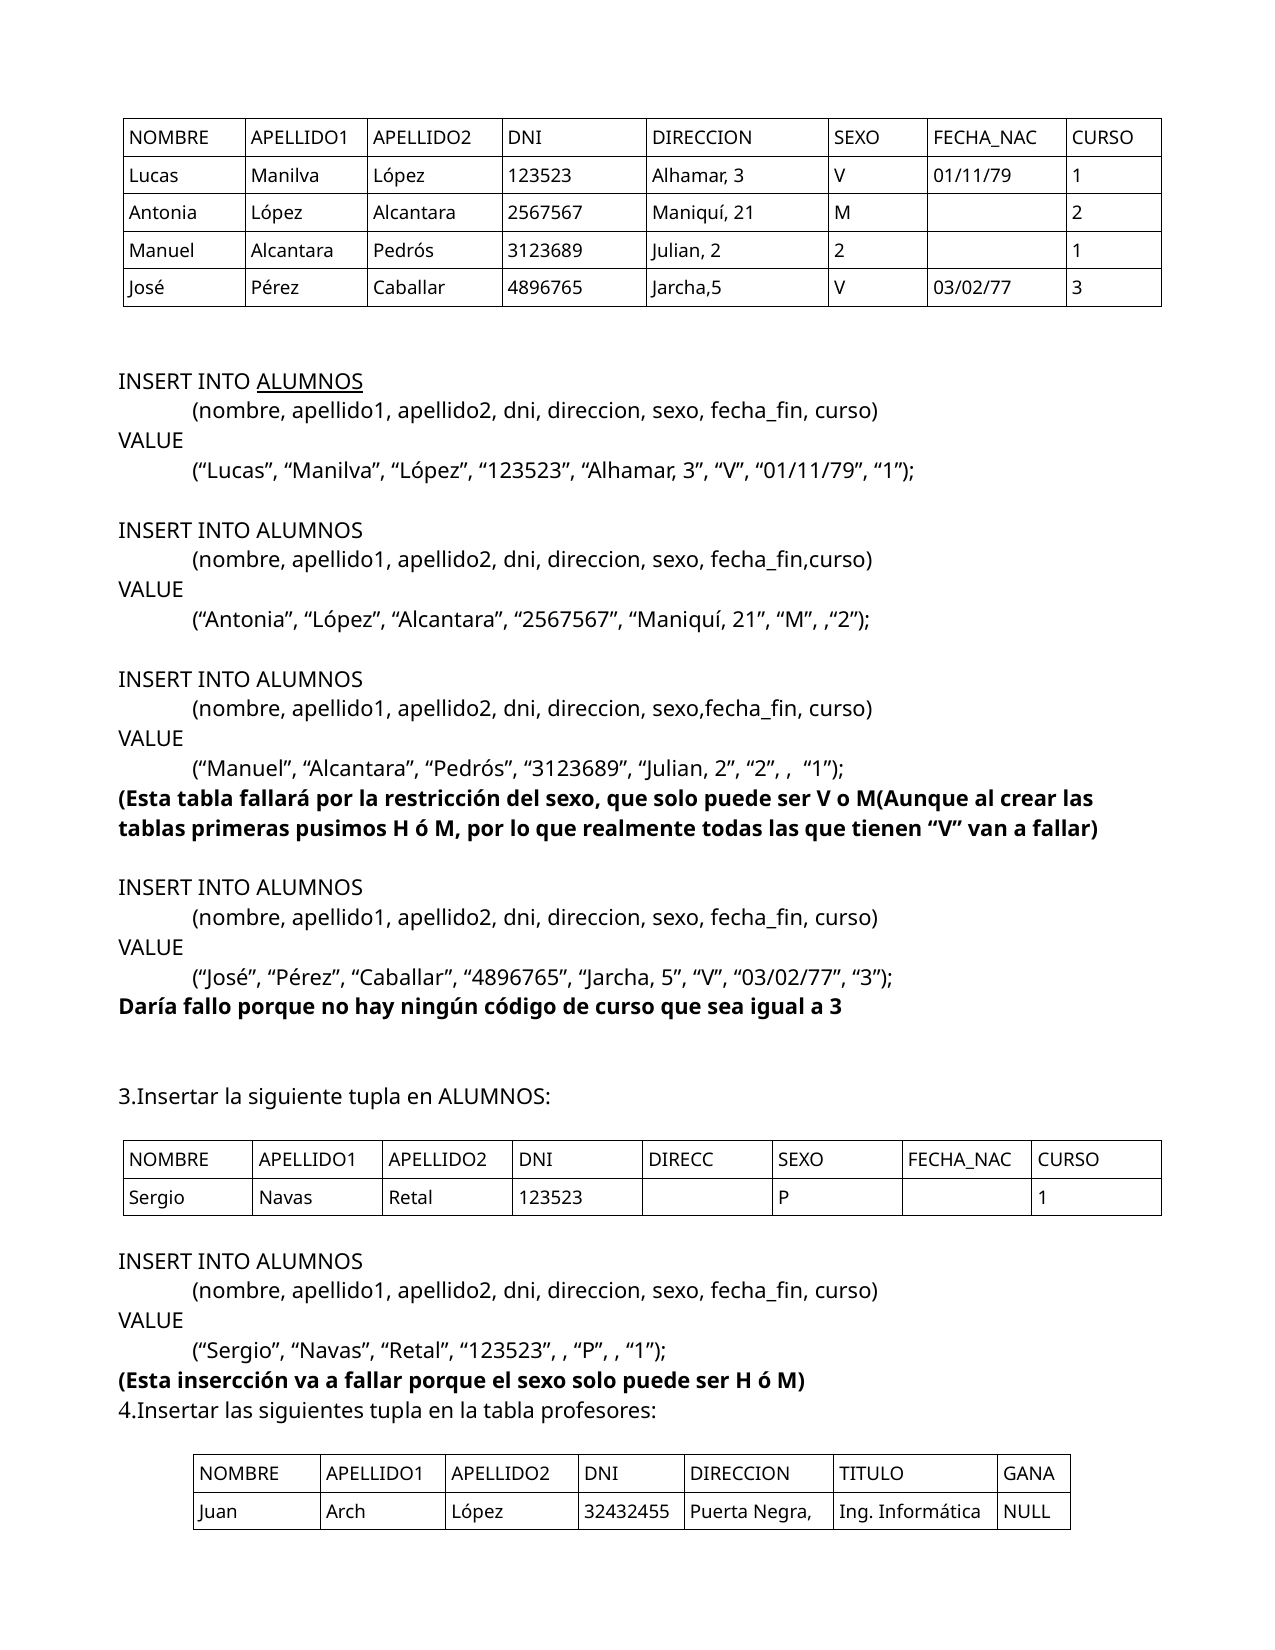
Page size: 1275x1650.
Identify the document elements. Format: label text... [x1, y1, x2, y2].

text INSERT INTO ALUMNOS [118, 664, 1157, 693]
table_cell 123523 [503, 157, 646, 193]
table_header SEXO [829, 119, 927, 156]
table_cell [903, 1179, 1031, 1215]
table_header SEXO [773, 1141, 902, 1178]
text VALUE [118, 1305, 1157, 1335]
text (Esta insercción va a fallar porque el sexo solo puede ser H ó M) [118, 1365, 1157, 1394]
table_header APELLIDO1 [246, 119, 367, 156]
table_cell Arch [321, 1493, 445, 1529]
table_cell Maniquí, 21 [647, 194, 828, 231]
table_header DNI [503, 119, 646, 156]
table_cell Pedrós [368, 232, 502, 268]
table_cell NULL [998, 1493, 1070, 1529]
text (nombre, apellido1, apellido2, dni, direccion, sexo,fecha_fin, curso) [118, 693, 1157, 723]
table_cell Ing. Informática [834, 1493, 997, 1529]
text (“José”, “Pérez”, “Caballar”, “4896765”, “Jarcha, 5”, “V”, “03/02/77”, “3”); [118, 962, 1157, 991]
list Insertar la siguiente tupla en ALUMNOS: [118, 1081, 1157, 1111]
table_cell [928, 194, 1066, 231]
table_cell Navas [253, 1179, 382, 1215]
text INSERT INTO ALUMNOS [118, 1246, 1157, 1275]
text (nombre, apellido1, apellido2, dni, direccion, sexo, fecha_fin,curso) [118, 544, 1157, 574]
table_cell 123523 [513, 1179, 642, 1215]
text Daría fallo porque no hay ningún código de curso que sea igual a 3 [118, 991, 1157, 1021]
table_header DIRECCION [647, 119, 828, 156]
table_header FECHA_NAC [903, 1141, 1031, 1178]
table_cell 2 [1067, 194, 1161, 231]
table_header CURSO [1067, 119, 1161, 156]
text (“Lucas”, “Manilva”, “López”, “123523”, “Alhamar, 3”, “V”, “01/11/79”, “1”); [118, 455, 1157, 485]
table_header APELLIDO2 [446, 1455, 578, 1492]
table_cell P [773, 1179, 902, 1215]
text (“Manuel”, “Alcantara”, “Pedrós”, “3123689”, “Julian, 2”, “2”, , “1”); [118, 753, 1157, 783]
text INSERT INTO ALUMNOS [118, 366, 1157, 396]
table_cell Alcantara [368, 194, 502, 231]
table_cell 1 [1067, 157, 1161, 193]
table_cell Pérez [246, 269, 367, 306]
table_header CURSO [1032, 1141, 1161, 1178]
table_header NOMBRE [124, 119, 245, 156]
table_cell Retal [383, 1179, 512, 1215]
text (nombre, apellido1, apellido2, dni, direccion, sexo, fecha_fin, curso) [118, 902, 1157, 932]
table_header APELLIDO2 [383, 1141, 512, 1178]
table_cell [928, 232, 1066, 268]
table_cell Sergio [124, 1179, 252, 1215]
text (nombre, apellido1, apellido2, dni, direccion, sexo, fecha_fin, curso) [118, 396, 1157, 425]
text INSERT INTO ALUMNOS [118, 872, 1157, 902]
text VALUE [118, 723, 1157, 753]
table_cell Alcantara [246, 232, 367, 268]
table_cell 2 [829, 232, 927, 268]
table_cell Manilva [246, 157, 367, 193]
table_cell 03/02/77 [928, 269, 1066, 306]
table_cell V [829, 269, 927, 306]
table_cell 32432455 [579, 1493, 684, 1529]
table_header GANA [998, 1455, 1070, 1492]
table_cell José [124, 269, 245, 306]
table_header FECHA_NAC [928, 119, 1066, 156]
text INSERT INTO ALUMNOS [118, 515, 1157, 544]
list Insertar las siguientes tupla en la tabla profesores: [118, 1394, 1157, 1424]
table_header TITULO [834, 1455, 997, 1492]
text (“Sergio”, “Navas”, “Retal”, “123523”, , “P”, , “1”); [118, 1335, 1157, 1365]
text VALUE [118, 425, 1157, 455]
table_header APELLIDO1 [321, 1455, 445, 1492]
table_cell Alhamar, 3 [647, 157, 828, 193]
table_header NOMBRE [194, 1455, 320, 1492]
table_cell Caballar [368, 269, 502, 306]
table_cell Antonia [124, 194, 245, 231]
text (“Antonia”, “López”, “Alcantara”, “2567567”, “Maniquí, 21”, “M”, ,“2”); [118, 604, 1157, 634]
table_cell Jarcha,5 [647, 269, 828, 306]
table_cell 1 [1032, 1179, 1161, 1215]
table_header DNI [579, 1455, 684, 1492]
table_cell 3 [1067, 269, 1161, 306]
table_cell Manuel [124, 232, 245, 268]
table_cell [643, 1179, 772, 1215]
table_cell López [246, 194, 367, 231]
table_cell 3123689 [503, 232, 646, 268]
text VALUE [118, 574, 1157, 604]
table_cell López [446, 1493, 578, 1529]
table_cell Julian, 2 [647, 232, 828, 268]
table_header DIRECC [643, 1141, 772, 1178]
table_header APELLIDO1 [253, 1141, 382, 1178]
table_cell 4896765 [503, 269, 646, 306]
table_header DIRECCION [685, 1455, 833, 1492]
table_cell Puerta Negra, [685, 1493, 833, 1529]
text (nombre, apellido1, apellido2, dni, direccion, sexo, fecha_fin, curso) [118, 1275, 1157, 1305]
table_cell M [829, 194, 927, 231]
table_header APELLIDO2 [368, 119, 502, 156]
table_cell V [829, 157, 927, 193]
text (Esta tabla fallará por la restricción del sexo, que solo puede ser V o M(Aunque al crear las tablas primeras pusimos H ó M, por lo que realmente todas las que tienen “V” van a fallar) [118, 783, 1157, 842]
table_header NOMBRE [124, 1141, 252, 1178]
table_cell 1 [1067, 232, 1161, 268]
table_cell Juan [194, 1493, 320, 1529]
table_cell 01/11/79 [928, 157, 1066, 193]
table_header DNI [513, 1141, 642, 1178]
table_cell López [368, 157, 502, 193]
text VALUE [118, 932, 1157, 962]
table_cell Lucas [124, 157, 245, 193]
table_cell 2567567 [503, 194, 646, 231]
